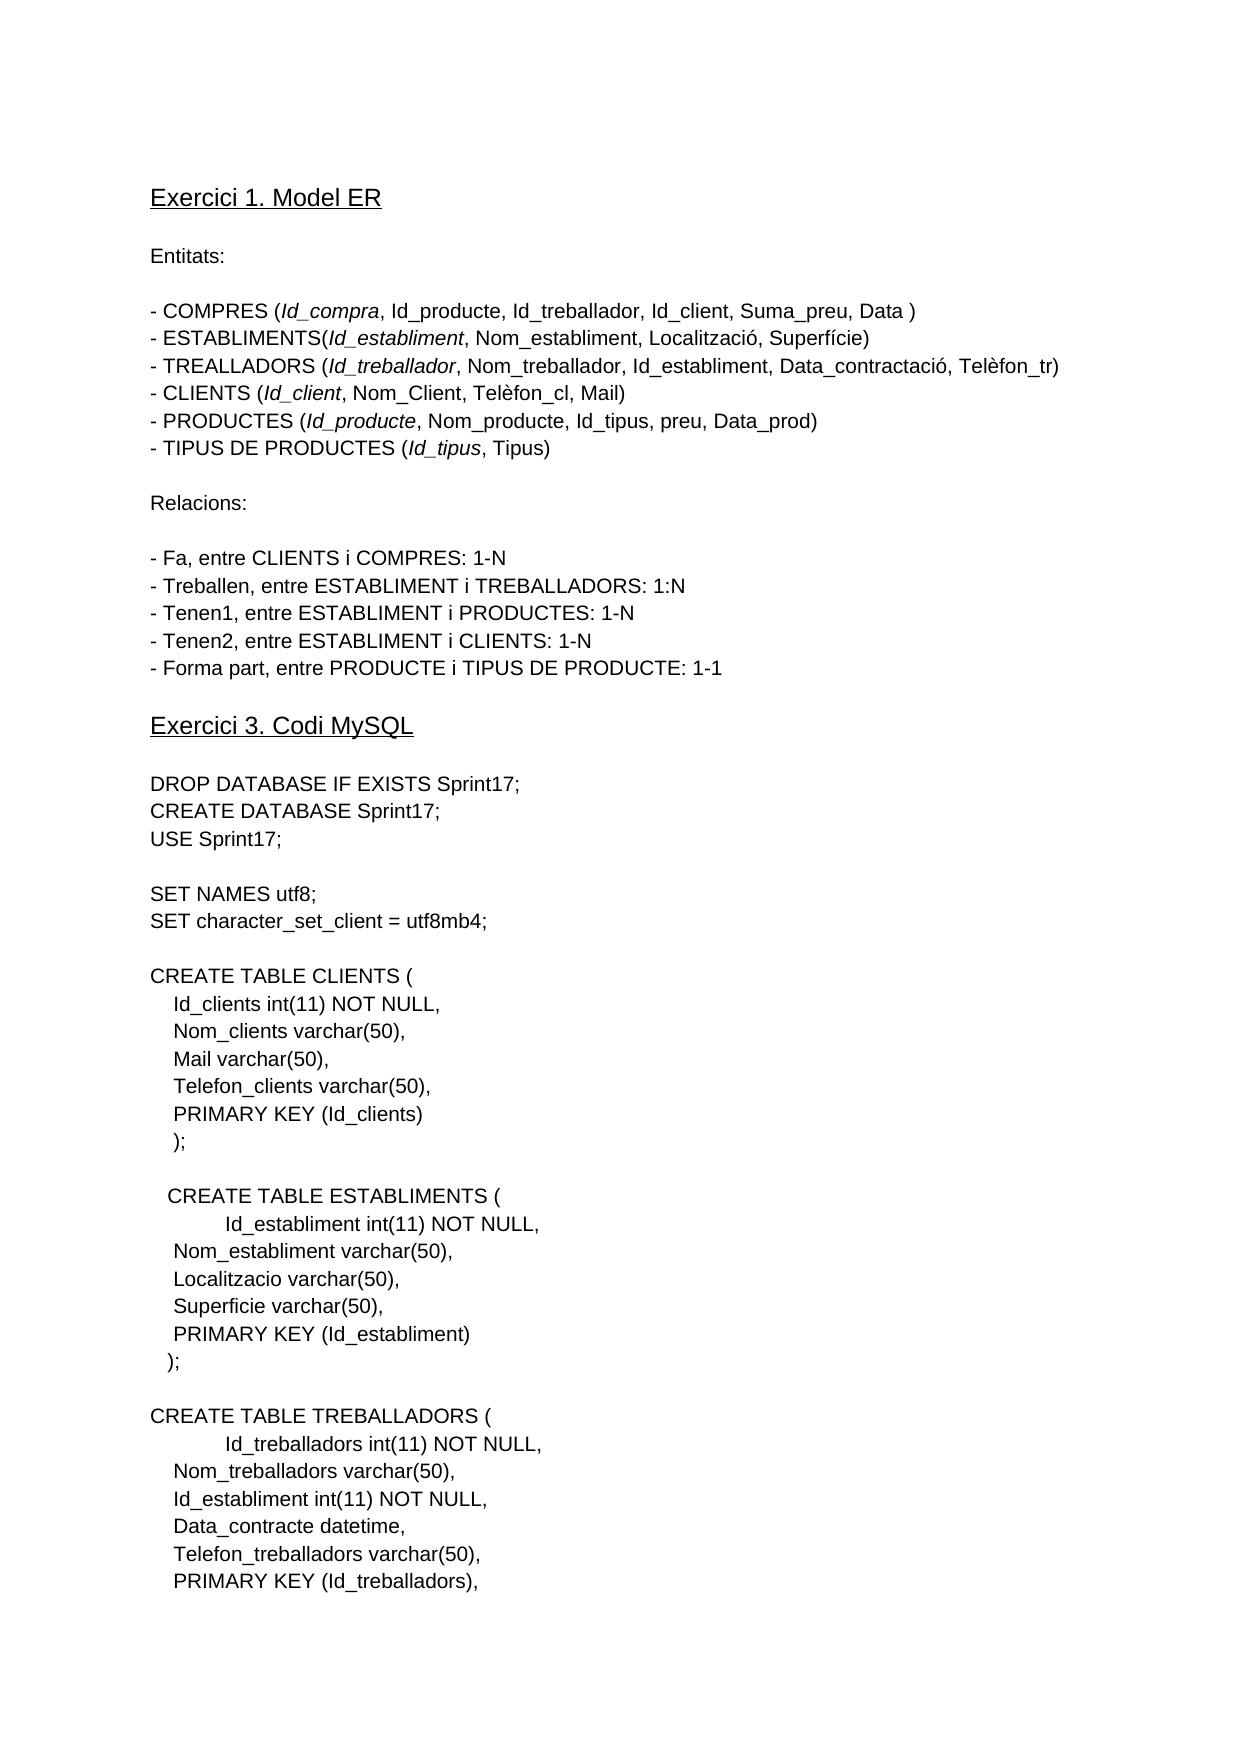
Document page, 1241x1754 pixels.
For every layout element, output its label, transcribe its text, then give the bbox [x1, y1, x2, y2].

text CREATE DATABASE Sprint17; [150, 799, 1090, 823]
text Id_establiment int(11) NOT NULL, [150, 1212, 1090, 1236]
text - Forma part, entre PRODUCTE i TIPUS DE PRODUCTE: 1-1 [150, 656, 1090, 680]
text Id_establiment int(11) NOT NULL, [150, 1487, 1090, 1511]
text USE Sprint17; [150, 827, 1090, 851]
text Nom_clients varchar(50), [150, 1019, 1090, 1043]
text PRIMARY KEY (Id_clients) [150, 1102, 1090, 1126]
text Exercici 1. Model ER [150, 183, 1090, 212]
text PRIMARY KEY (Id_treballadors), [150, 1569, 1090, 1593]
text CREATE TABLE ESTABLIMENTS ( [150, 1184, 1090, 1208]
text Nom_establiment varchar(50), [150, 1239, 1090, 1263]
text Data_contracte datetime, [150, 1514, 1090, 1538]
text - ESTABLIMENTS(Id_establiment, Nom_establiment, Localització, Superfície) [150, 326, 1090, 350]
text Relacions: [150, 491, 1090, 515]
text Mail varchar(50), [150, 1047, 1090, 1071]
text Nom_treballadors varchar(50), [150, 1459, 1090, 1483]
text CREATE TABLE TREBALLADORS ( [150, 1404, 1090, 1428]
text ); [150, 1129, 1090, 1153]
text CREATE TABLE CLIENTS ( [150, 964, 1090, 988]
text Entitats: [150, 243, 1090, 267]
text Localitzacio varchar(50), [150, 1267, 1090, 1291]
text SET character_set_client = utf8mb4; [150, 909, 1090, 933]
text Telefon_clients varchar(50), [150, 1074, 1090, 1098]
text DROP DATABASE IF EXISTS Sprint17; [150, 772, 1090, 796]
text - COMPRES (Id_compra, Id_producte, Id_treballador, Id_client, Suma_preu, Data ) [150, 298, 1090, 322]
text - Tenen2, entre ESTABLIMENT i CLIENTS: 1-N [150, 628, 1090, 652]
text - TIPUS DE PRODUCTES (Id_tipus, Tipus) [150, 436, 1090, 460]
text Telefon_treballadors varchar(50), [150, 1542, 1090, 1566]
text - TREALLADORS (Id_treballador, Nom_treballador, Id_establiment, Data_contractació, Telèfon_tr) [150, 353, 1090, 377]
text Id_treballadors int(11) NOT NULL, [150, 1432, 1090, 1456]
text Id_clients int(11) NOT NULL, [150, 992, 1090, 1016]
text SET NAMES utf8; [150, 882, 1090, 906]
text Superficie varchar(50), [150, 1294, 1090, 1318]
text ); [150, 1349, 1090, 1373]
text Exercici 3. Codi MySQL [150, 711, 1090, 740]
text - Fa, entre CLIENTS i COMPRES: 1-N [150, 546, 1090, 570]
text - Treballen, entre ESTABLIMENT i TREBALLADORS: 1:N [150, 573, 1090, 597]
text PRIMARY KEY (Id_establiment) [150, 1322, 1090, 1346]
text - CLIENTS (Id_client, Nom_Client, Telèfon_cl, Mail) [150, 381, 1090, 405]
text - PRODUCTES (Id_producte, Nom_producte, Id_tipus, preu, Data_prod) [150, 408, 1090, 432]
text - Tenen1, entre ESTABLIMENT i PRODUCTES: 1-N [150, 601, 1090, 625]
